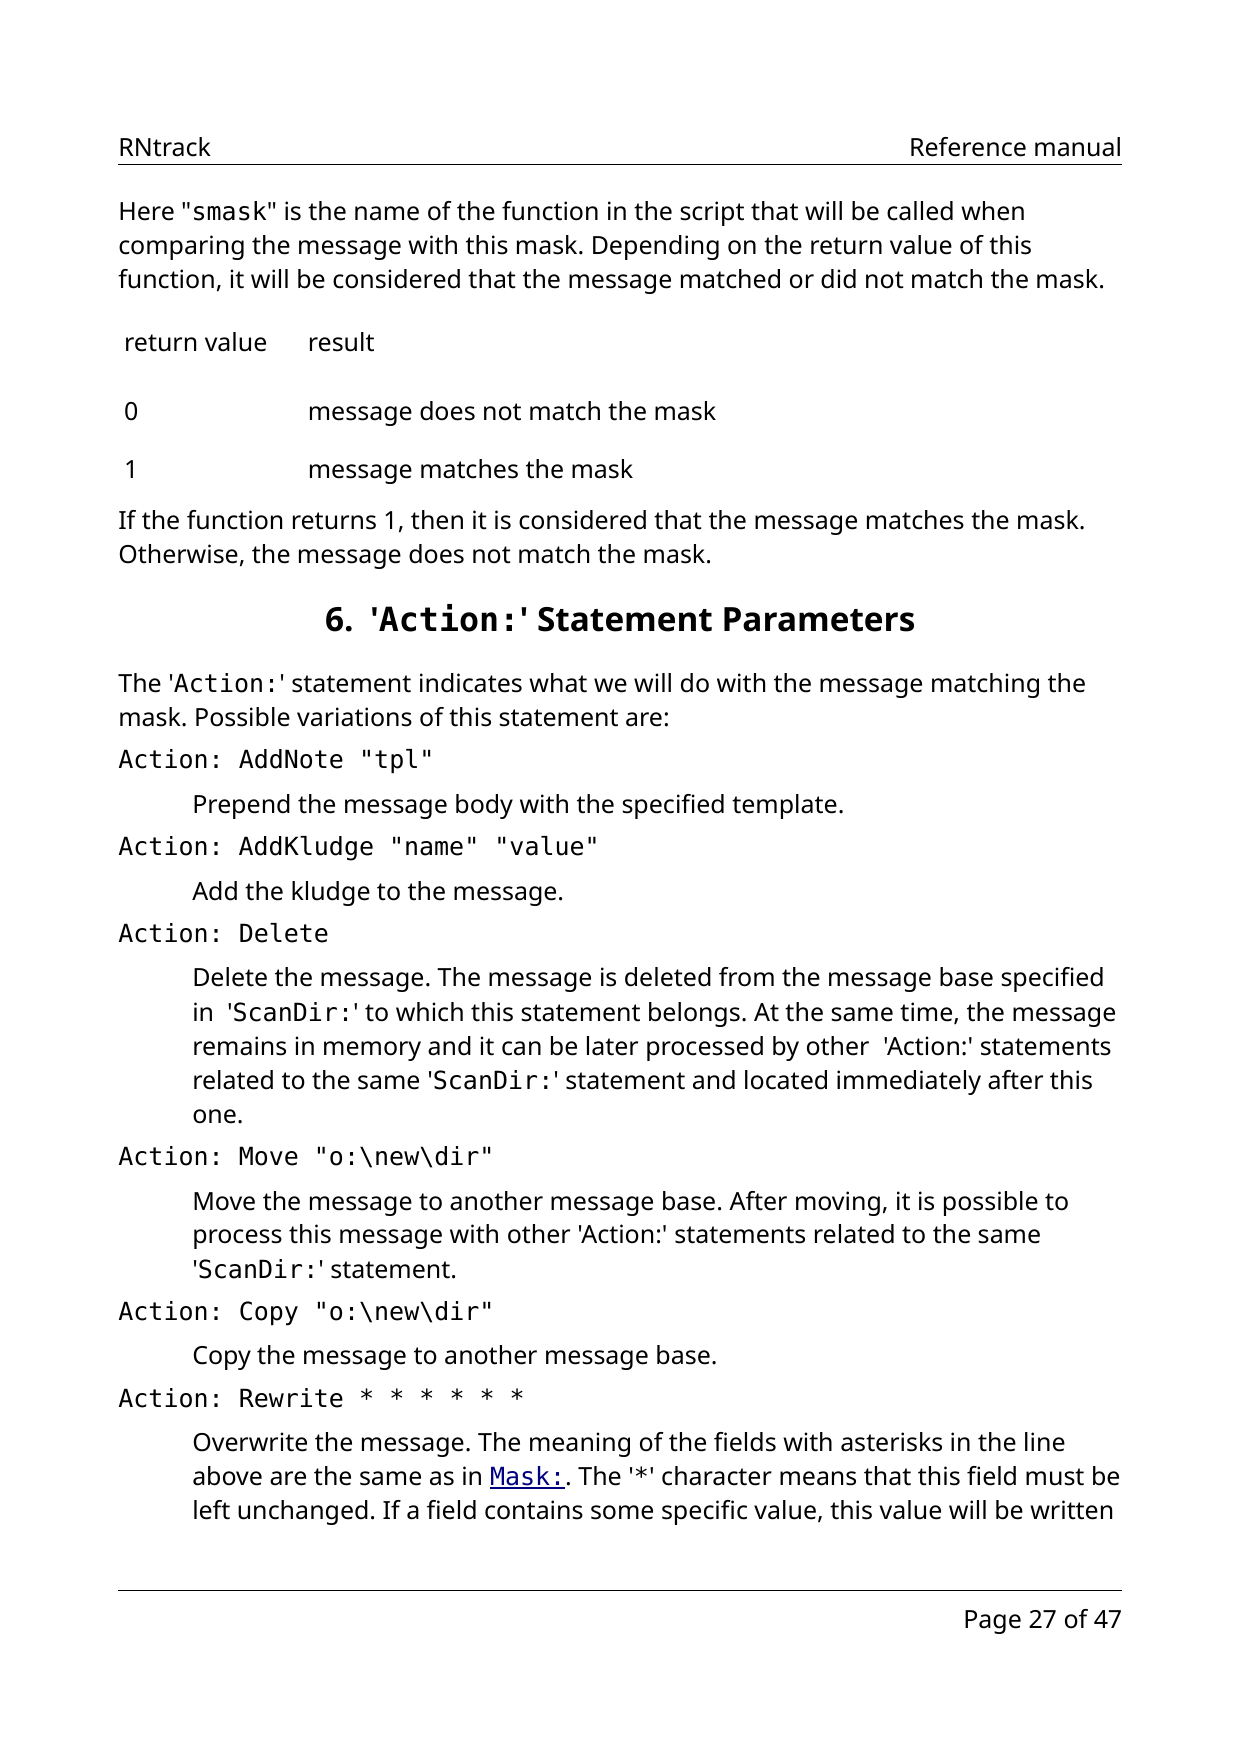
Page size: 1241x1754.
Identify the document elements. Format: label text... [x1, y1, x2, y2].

text Prepend the message body with the specified template. [192, 787, 1122, 821]
text If the function returns 1, then it is considered that the message matches the mask. Otherwise, the message does not match the mask. [118, 503, 1122, 571]
table_cell message does not match the mask [302, 377, 1122, 434]
text Move the message to another message base. After moving, it is possible to process this message with other 'Action:' statements related to the same 'ScanDir:' statement. [192, 1183, 1122, 1285]
text The 'Action:' statement indicates what we will do with the message matching the mask. Possible variations of this statement are: [118, 666, 1122, 734]
text Here "smask" is the name of the function in the script that will be called when comparing the message with this mask. Depending on the return value of this function, it will be considered that the message matched or did not match the mask. [118, 193, 1122, 296]
table_cell 1 [118, 434, 302, 491]
text Action: Delete [118, 919, 1122, 948]
text Action: AddNote "tpl" [118, 746, 1122, 775]
text Action: Move "o:\new\dir" [118, 1142, 1122, 1171]
text Delete the message. The message is deleted from the message base specified in 'ScanDir:' to which this statement belongs. At the same time, the message remains in memory and it can be later processed by other 'Action:' statements related to the same 'ScanDir:' statement and located immediately after this one. [192, 960, 1122, 1130]
text Action: Copy "o:\new\dir" [118, 1297, 1122, 1326]
table_cell 0 [118, 377, 302, 434]
text Action: AddKludge "name" "value" [118, 832, 1122, 862]
text Add the kludge to the message. [192, 873, 1122, 907]
subtitle 'Action:' Statement Parameters [118, 596, 1122, 641]
table_header return value [118, 308, 302, 377]
text Overwrite the message. The meaning of the fields with asterisks in the line above are the same as in Mask:. The '*' character means that this field must be left unchanged. If a field contains some specific value, this value will be written [192, 1425, 1122, 1527]
table_header result [302, 308, 1122, 377]
text Action: Rewrite * * * * * * [118, 1384, 1122, 1413]
table_cell message matches the mask [302, 434, 1122, 491]
text Copy the message to another message base. [192, 1338, 1122, 1372]
